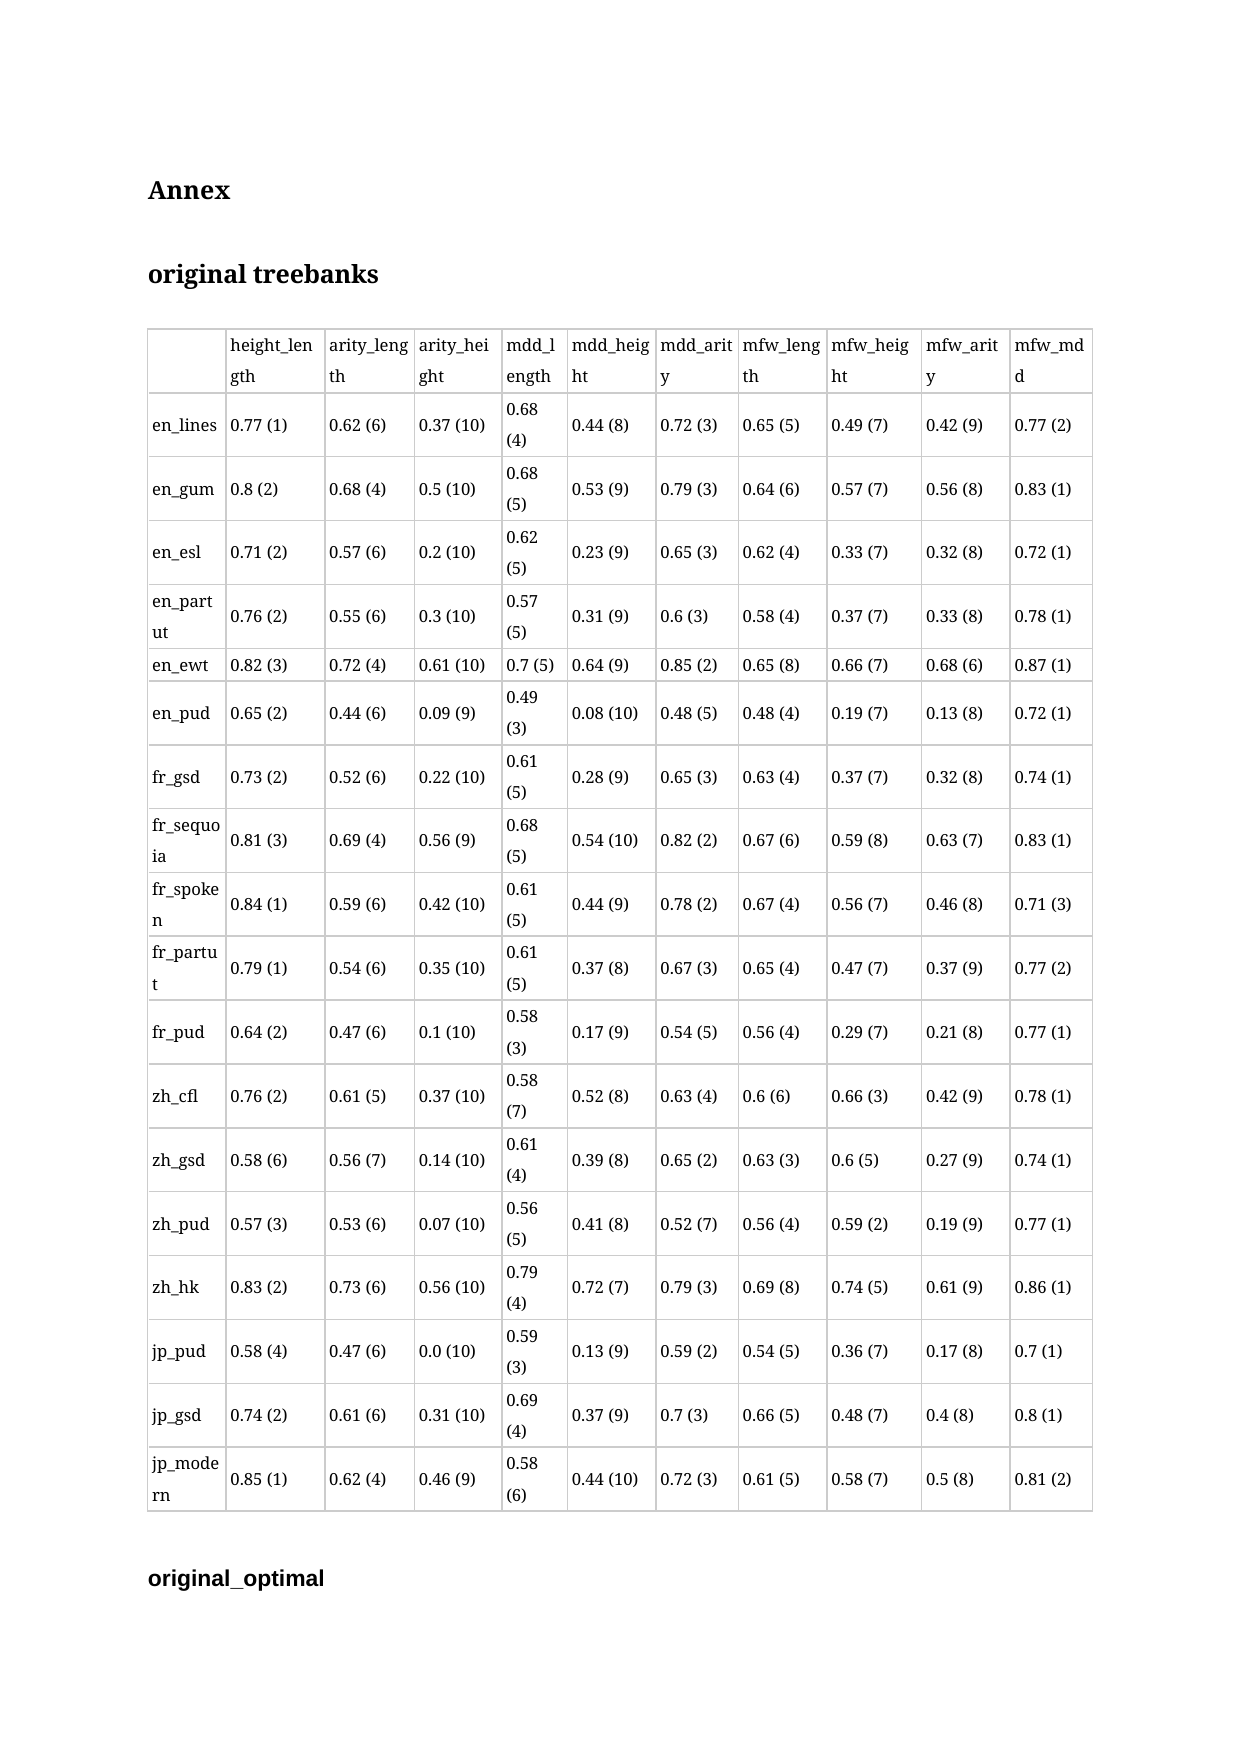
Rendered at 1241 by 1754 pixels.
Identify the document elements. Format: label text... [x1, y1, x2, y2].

table_cell 0.56 (8) [922, 457, 1009, 520]
table_cell 0.52 (7) [657, 1192, 738, 1255]
table_cell 0.27 (9) [922, 1129, 1009, 1191]
table_cell 0.22 (10) [415, 746, 501, 808]
table_cell 0.58 (6) [503, 1448, 567, 1510]
table_cell 0.69 (8) [739, 1256, 826, 1318]
table_cell 0.74 (1) [1011, 746, 1092, 808]
table_cell 0.72 (1) [1011, 521, 1092, 583]
table_cell 0.54 (6) [326, 937, 414, 999]
table_cell 0.85 (1) [227, 1448, 324, 1510]
table_cell 0.56 (10) [415, 1256, 501, 1318]
table_cell 0.42 (10) [415, 873, 501, 935]
table_cell jp_modern [148, 1447, 225, 1510]
table_cell 0.5 (10) [415, 457, 501, 520]
table_cell 0.4 (8) [922, 1384, 1009, 1446]
table_header mdd_arity [657, 330, 738, 392]
table_cell 0.44 (6) [326, 682, 414, 744]
table_cell 0.47 (7) [828, 937, 921, 999]
table_cell 0.56 (7) [326, 1129, 414, 1191]
table_cell 0.39 (8) [568, 1129, 655, 1191]
table_cell 0.72 (3) [657, 394, 738, 456]
table_header mdd_length [503, 330, 567, 392]
table_cell 0.53 (6) [326, 1192, 414, 1255]
table_cell 0.36 (7) [828, 1320, 921, 1382]
table_cell 0.77 (2) [1011, 394, 1092, 456]
table_cell 0.58 (4) [739, 585, 826, 647]
table_cell 0.57 (3) [227, 1192, 324, 1255]
table_cell 0.61 (9) [922, 1256, 1009, 1318]
table_cell 0.47 (6) [326, 1001, 414, 1063]
table_cell 0.68 (5) [503, 457, 567, 520]
table_cell zh_pud [148, 1192, 225, 1255]
table_cell 0.48 (5) [657, 682, 738, 744]
table_cell 0.37 (7) [828, 585, 921, 647]
table_cell 0.82 (2) [657, 809, 738, 872]
table_cell 0.46 (8) [922, 873, 1009, 935]
table_cell 0.46 (9) [415, 1448, 501, 1510]
subtitle Annex [148, 173, 1092, 207]
table_cell 0.21 (8) [922, 1001, 1009, 1063]
table_cell 0.42 (9) [922, 1065, 1009, 1127]
table_header arity_length [326, 330, 414, 392]
table_cell 0.65 (5) [739, 394, 826, 456]
table_cell 0.68 (5) [503, 809, 567, 872]
table_cell 0.72 (3) [657, 1448, 738, 1510]
table_cell 0.56 (4) [739, 1001, 826, 1063]
table_cell 0.55 (6) [326, 585, 414, 647]
table_cell 0.78 (1) [1011, 585, 1092, 647]
table_cell 0.59 (3) [503, 1320, 567, 1382]
table_cell 0.1 (10) [415, 1001, 501, 1063]
table_cell fr_sequoia [148, 809, 225, 872]
table_cell 0.13 (8) [922, 682, 1009, 744]
table_cell 0.28 (9) [568, 746, 655, 808]
table_cell 0.83 (2) [227, 1256, 324, 1318]
table_cell 0.31 (10) [415, 1384, 501, 1446]
table_cell 0.19 (9) [922, 1192, 1009, 1255]
table_cell 0.68 (6) [922, 649, 1009, 680]
table_cell 0.64 (6) [739, 457, 826, 520]
table_cell 0.65 (2) [657, 1129, 738, 1191]
table_cell 0.5 (8) [922, 1448, 1009, 1510]
table_cell 0.68 (4) [326, 457, 414, 520]
table_cell zh_hk [148, 1256, 225, 1318]
table_cell 0.77 (2) [1011, 937, 1092, 999]
table_cell 0.37 (10) [415, 394, 501, 456]
table_cell 0.67 (4) [739, 873, 826, 935]
table_cell fr_spoken [148, 873, 225, 935]
table_cell 0.58 (6) [227, 1129, 324, 1191]
table_cell en_lines [148, 393, 225, 456]
table_cell 0.33 (8) [922, 585, 1009, 647]
table_cell 0.54 (5) [657, 1001, 738, 1063]
table_cell 0.09 (9) [415, 682, 501, 744]
table_cell 0.56 (9) [415, 809, 501, 872]
table_cell 0.29 (7) [828, 1001, 921, 1063]
table_cell 0.61 (4) [503, 1129, 567, 1191]
table_cell 0.65 (4) [739, 937, 826, 999]
table_cell 0.68 (4) [503, 394, 567, 456]
table_cell 0.64 (2) [227, 1001, 324, 1063]
table_cell 0.3 (10) [415, 585, 501, 647]
table_cell 0.48 (4) [739, 682, 826, 744]
table_cell 0.67 (6) [739, 809, 826, 872]
table_cell 0.65 (3) [657, 521, 738, 583]
table_cell 0.61 (5) [503, 873, 567, 935]
table_cell 0.44 (9) [568, 873, 655, 935]
table_cell 0.7 (5) [503, 649, 567, 680]
table_cell 0.32 (8) [922, 521, 1009, 583]
table_cell 0.67 (3) [657, 937, 738, 999]
table_cell en_ewt [148, 649, 225, 680]
table_cell 0.8 (1) [1011, 1384, 1092, 1446]
table_cell 0.61 (6) [326, 1384, 414, 1446]
table_cell 0.37 (9) [568, 1384, 655, 1446]
table_cell 0.61 (10) [415, 649, 501, 680]
table_cell 0.74 (1) [1011, 1129, 1092, 1191]
table_cell 0.13 (9) [568, 1320, 655, 1382]
table_cell 0.69 (4) [326, 809, 414, 872]
table_cell 0.63 (4) [739, 746, 826, 808]
table_cell 0.79 (4) [503, 1256, 567, 1318]
table_header arity_height [415, 330, 501, 392]
table_cell 0.73 (2) [227, 746, 324, 808]
table_cell fr_partut [148, 936, 225, 999]
table_cell 0.59 (8) [828, 809, 921, 872]
table_cell 0.82 (3) [227, 649, 324, 680]
table_cell 0.74 (5) [828, 1256, 921, 1318]
table_cell 0.81 (2) [1011, 1448, 1092, 1510]
table_cell 0.19 (7) [828, 682, 921, 744]
table_cell 0.17 (9) [568, 1001, 655, 1063]
table_cell 0.7 (3) [657, 1384, 738, 1446]
table_cell 0.63 (4) [657, 1065, 738, 1127]
table_cell 0.76 (2) [227, 1065, 324, 1127]
table_cell 0.72 (1) [1011, 682, 1092, 744]
table_cell 0.57 (7) [828, 457, 921, 520]
table_header mfw_height [828, 330, 921, 392]
table_cell 0.0 (10) [415, 1320, 501, 1382]
table_cell 0.64 (9) [568, 649, 655, 680]
table_cell 0.57 (5) [503, 585, 567, 647]
table_cell 0.07 (10) [415, 1192, 501, 1255]
table_header [148, 330, 225, 392]
table_cell 0.85 (2) [657, 649, 738, 680]
table_cell 0.61 (5) [326, 1065, 414, 1127]
table_cell jp_pud [148, 1320, 225, 1382]
table_cell 0.77 (1) [1011, 1192, 1092, 1255]
table_cell 0.61 (5) [503, 937, 567, 999]
table_cell 0.57 (6) [326, 521, 414, 583]
table_cell 0.69 (4) [503, 1384, 567, 1446]
table_cell 0.62 (6) [326, 394, 414, 456]
table_cell en_pud [148, 681, 225, 744]
text original treebanks [148, 257, 1092, 291]
table_cell 0.84 (1) [227, 873, 324, 935]
table_cell 0.17 (8) [922, 1320, 1009, 1382]
table_cell 0.62 (4) [326, 1448, 414, 1510]
table_cell 0.47 (6) [326, 1320, 414, 1382]
table_cell 0.72 (4) [326, 649, 414, 680]
table_cell 0.37 (10) [415, 1065, 501, 1127]
table_cell 0.54 (10) [568, 809, 655, 872]
table_cell 0.6 (6) [739, 1065, 826, 1127]
table_header mfw_arity [922, 330, 1009, 392]
table_cell 0.48 (7) [828, 1384, 921, 1446]
table_cell 0.74 (2) [227, 1384, 324, 1446]
table_cell 0.66 (7) [828, 649, 921, 680]
table_cell 0.6 (3) [657, 585, 738, 647]
table_cell fr_gsd [148, 745, 225, 808]
table_header mdd_height [568, 330, 655, 392]
table_cell 0.14 (10) [415, 1129, 501, 1191]
table_cell 0.37 (9) [922, 937, 1009, 999]
table_cell zh_gsd [148, 1128, 225, 1191]
text original_optimal [148, 1565, 1092, 1592]
table_cell 0.72 (7) [568, 1256, 655, 1318]
table_cell 0.81 (3) [227, 809, 324, 872]
table_cell 0.32 (8) [922, 746, 1009, 808]
table_cell 0.71 (3) [1011, 873, 1092, 935]
table_cell 0.79 (3) [657, 1256, 738, 1318]
table_cell 0.6 (5) [828, 1129, 921, 1191]
table_cell 0.76 (2) [227, 585, 324, 647]
table_cell 0.59 (2) [828, 1192, 921, 1255]
table_cell 0.63 (3) [739, 1129, 826, 1191]
table_cell en_esl [148, 521, 225, 583]
table_cell 0.37 (8) [568, 937, 655, 999]
table_cell 0.77 (1) [1011, 1001, 1092, 1063]
table_cell fr_pud [148, 1000, 225, 1063]
table_cell 0.2 (10) [415, 521, 501, 583]
table_cell en_partut [148, 585, 225, 647]
table_header mfw_mdd [1011, 330, 1092, 392]
table_cell zh_cfl [148, 1064, 225, 1127]
table_cell 0.49 (3) [503, 682, 567, 744]
table_cell 0.52 (6) [326, 746, 414, 808]
table_cell 0.77 (1) [227, 394, 324, 456]
table_cell 0.78 (1) [1011, 1065, 1092, 1127]
table_cell 0.66 (5) [739, 1384, 826, 1446]
table_cell 0.86 (1) [1011, 1256, 1092, 1318]
table_cell 0.41 (8) [568, 1192, 655, 1255]
table_cell 0.56 (7) [828, 873, 921, 935]
table_cell 0.58 (7) [828, 1448, 921, 1510]
table_cell 0.56 (5) [503, 1192, 567, 1255]
table_cell 0.87 (1) [1011, 649, 1092, 680]
table_cell 0.44 (10) [568, 1448, 655, 1510]
table_cell 0.42 (9) [922, 394, 1009, 456]
table_cell 0.7 (1) [1011, 1320, 1092, 1382]
table_cell 0.59 (2) [657, 1320, 738, 1382]
table_cell 0.65 (8) [739, 649, 826, 680]
table_cell 0.54 (5) [739, 1320, 826, 1382]
table_cell 0.58 (7) [503, 1065, 567, 1127]
table_cell 0.31 (9) [568, 585, 655, 647]
table_cell 0.8 (2) [227, 457, 324, 520]
table_cell 0.71 (2) [227, 521, 324, 583]
table_cell 0.33 (7) [828, 521, 921, 583]
table_cell en_gum [148, 457, 225, 520]
table_cell 0.53 (9) [568, 457, 655, 520]
table_cell jp_gsd [148, 1384, 225, 1446]
table_cell 0.44 (8) [568, 394, 655, 456]
table_cell 0.79 (3) [657, 457, 738, 520]
table_cell 0.58 (4) [227, 1320, 324, 1382]
table_cell 0.49 (7) [828, 394, 921, 456]
table_cell 0.37 (7) [828, 746, 921, 808]
table_cell 0.61 (5) [739, 1448, 826, 1510]
table_cell 0.08 (10) [568, 682, 655, 744]
table_header height_length [227, 330, 324, 392]
table_cell 0.63 (7) [922, 809, 1009, 872]
table_cell 0.52 (8) [568, 1065, 655, 1127]
table_cell 0.23 (9) [568, 521, 655, 583]
table_cell 0.78 (2) [657, 873, 738, 935]
table_cell 0.62 (4) [739, 521, 826, 583]
table_cell 0.62 (5) [503, 521, 567, 583]
table_cell 0.59 (6) [326, 873, 414, 935]
table_cell 0.61 (5) [503, 746, 567, 808]
table_cell 0.58 (3) [503, 1001, 567, 1063]
table_cell 0.35 (10) [415, 937, 501, 999]
table_cell 0.66 (3) [828, 1065, 921, 1127]
table_cell 0.65 (2) [227, 682, 324, 744]
table_cell 0.56 (4) [739, 1192, 826, 1255]
table_cell 0.65 (3) [657, 746, 738, 808]
table_header mfw_length [739, 330, 826, 392]
table_cell 0.83 (1) [1011, 457, 1092, 520]
table_cell 0.73 (6) [326, 1256, 414, 1318]
table_cell 0.83 (1) [1011, 809, 1092, 872]
table_cell 0.79 (1) [227, 937, 324, 999]
